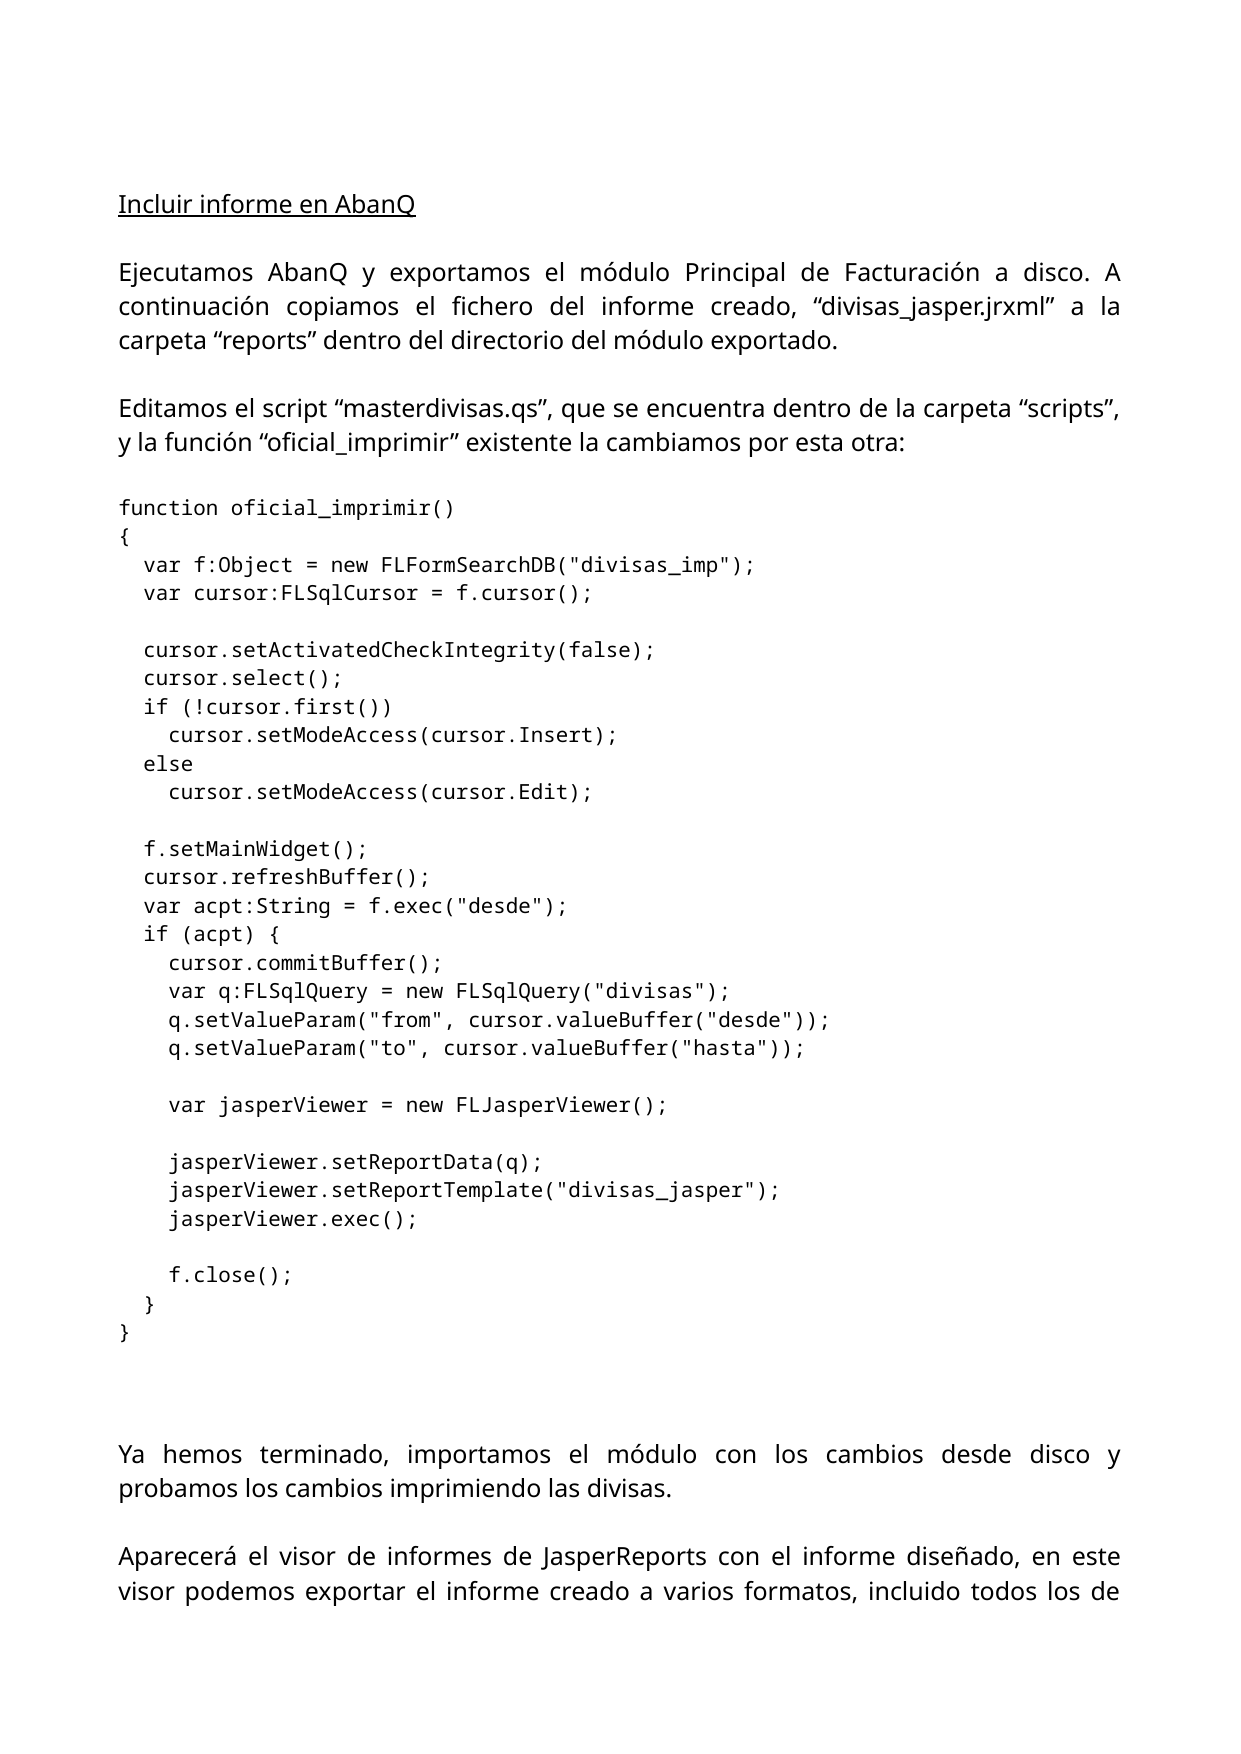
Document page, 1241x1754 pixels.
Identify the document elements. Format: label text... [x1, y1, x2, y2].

text var f:Object = new FLFormSearchDB("divisas_imp"); [118, 550, 1122, 578]
text { [118, 521, 1122, 550]
text cursor.setModeAccess(cursor.Edit); [118, 777, 1122, 806]
text } [118, 1317, 1122, 1346]
text if (acpt) { [118, 919, 1122, 948]
text f.close(); [118, 1261, 1122, 1289]
text q.setValueParam("from", cursor.valueBuffer("desde")); [118, 1005, 1122, 1033]
text var cursor:FLSqlCursor = f.cursor(); [118, 578, 1122, 607]
text Editamos el script “masterdivisas.qs”, que se encuentra dentro de la carpeta “scripts”, y la función “oficial_imprimir” existente la cambiamos por esta otra: [118, 391, 1122, 459]
text q.setValueParam("to", cursor.valueBuffer("hasta")); [118, 1033, 1122, 1062]
text var jasperViewer = new FLJasperViewer(); [118, 1090, 1122, 1118]
text } [118, 1289, 1122, 1317]
text jasperViewer.exec(); [118, 1204, 1122, 1232]
text else [118, 749, 1122, 777]
text f.setMainWidget(); [118, 834, 1122, 862]
text Ya hemos terminado, importamos el módulo con los cambios desde disco y probamos los cambios imprimiendo las divisas. [118, 1437, 1122, 1505]
text var acpt:String = f.exec("desde"); [118, 891, 1122, 919]
text var q:FLSqlQuery = new FLSqlQuery("divisas"); [118, 976, 1122, 1005]
text cursor.setActivatedCheckIntegrity(false); [118, 635, 1122, 663]
text cursor.setModeAccess(cursor.Insert); [118, 720, 1122, 749]
text cursor.refreshBuffer(); [118, 862, 1122, 891]
text jasperViewer.setReportData(q); [118, 1147, 1122, 1175]
text Aparecerá el visor de informes de JasperReports con el informe diseñado, en este visor podemos exportar el informe creado a varios formatos, incluido todos los de [118, 1539, 1122, 1607]
text jasperViewer.setReportTemplate("divisas_jasper"); [118, 1175, 1122, 1204]
text Incluir informe en AbanQ [118, 186, 1122, 220]
text Ejecutamos AbanQ y exportamos el módulo Principal de Facturación a disco. A continuación copiamos el fichero del informe creado, “divisas_jasper.jrxml” a la carpeta “reports” dentro del directorio del módulo exportado. [118, 254, 1122, 357]
text if (!cursor.first()) [118, 692, 1122, 720]
text function oficial_imprimir() [118, 493, 1122, 521]
text cursor.commitBuffer(); [118, 948, 1122, 976]
text cursor.select(); [118, 663, 1122, 692]
